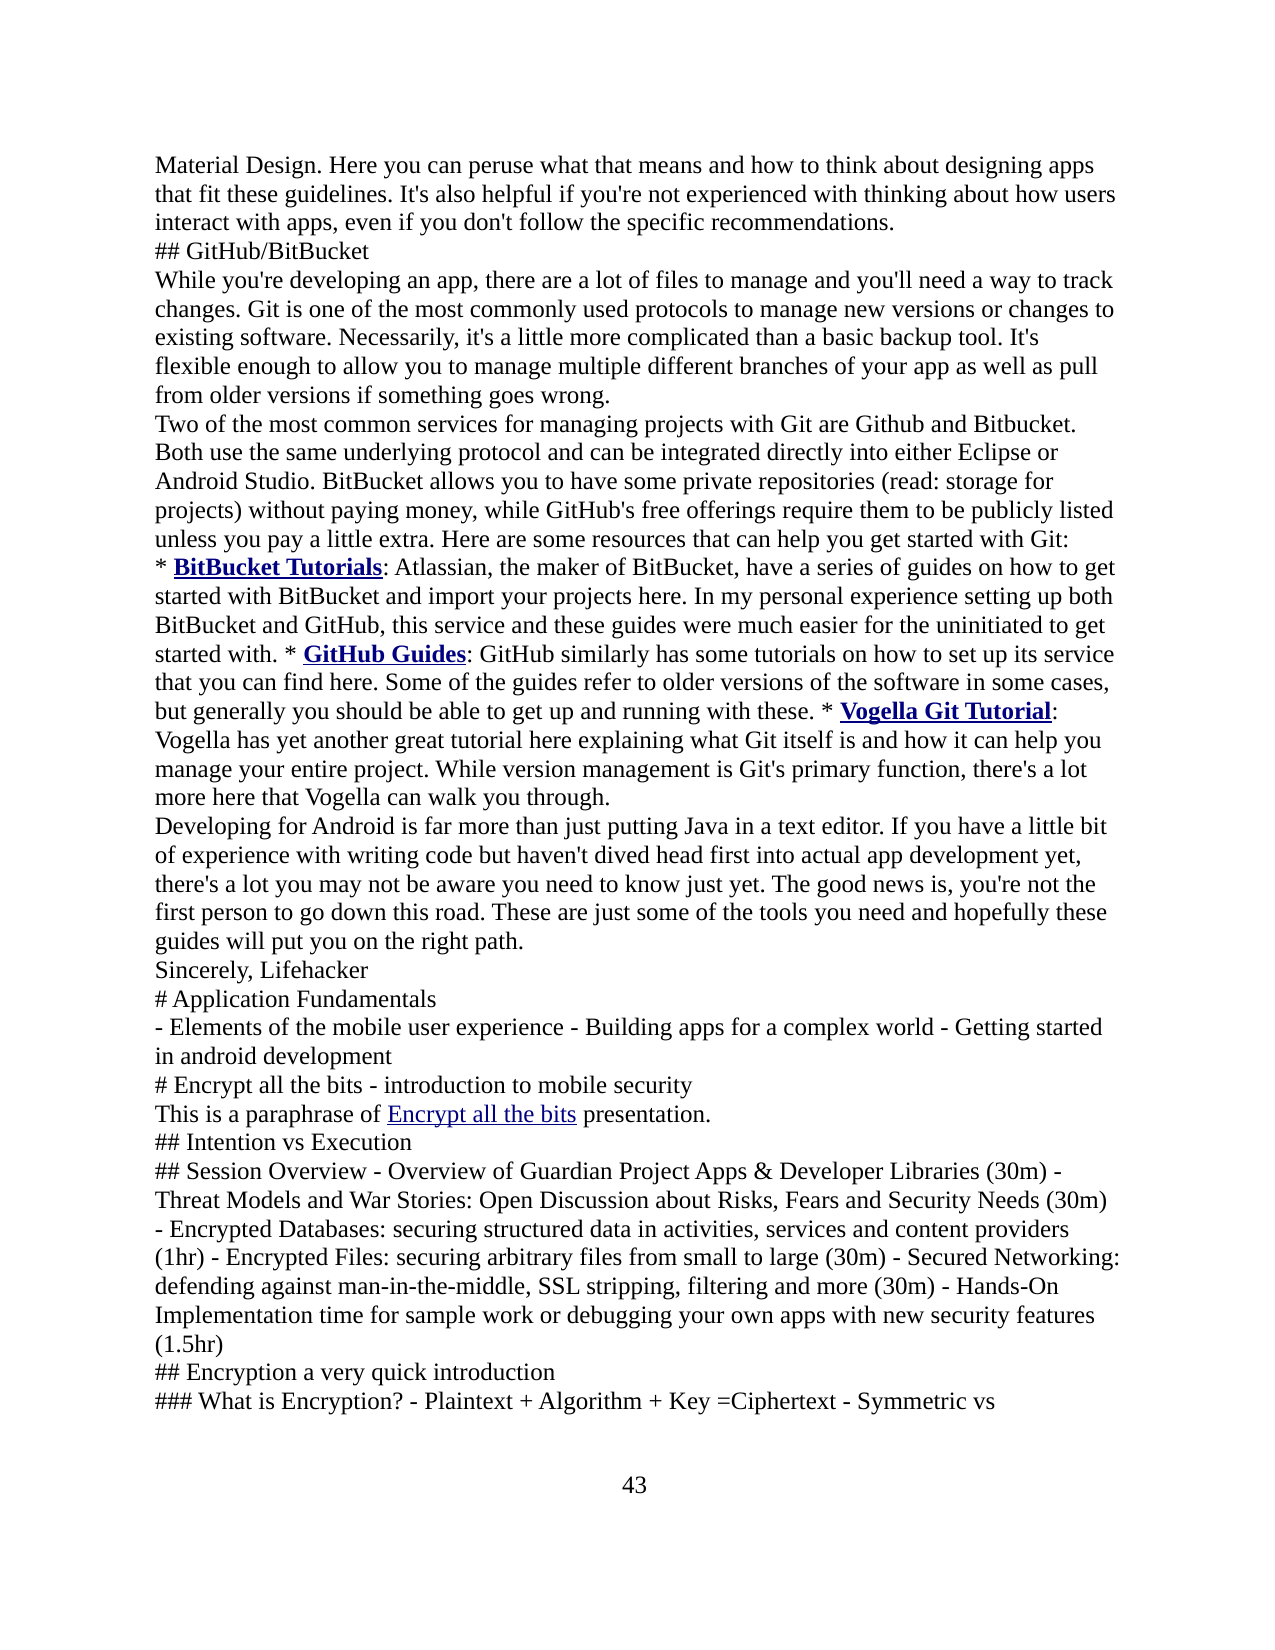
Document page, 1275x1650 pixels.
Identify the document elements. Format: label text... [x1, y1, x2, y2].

table_cell While you're developing an app, there are a lot of files to manage and you'll need a way to track changes. Git is one of the most commonly used protocols to manage new versions or changes to existing software. Necessarily, it's a little more complicated than a basic backup tool. It's flexible enough to allow you to manage multiple different branches of your app as well as pull from older versions if something goes wrong. [150, 265, 1125, 409]
table_cell This is a paraphrase of Encrypt all the bits presentation. [150, 1099, 1125, 1127]
table_cell # Application Fundamentals [150, 984, 1125, 1012]
table_cell ## Encryption a very quick introduction [150, 1358, 1125, 1386]
table_cell * BitBucket Tutorials: Atlassian, the maker of BitBucket, have a series of guides on how to get started with BitBucket and import your projects here. In my personal experience setting up both BitBucket and GitHub, this service and these guides were much easier for the uninitiated to get started with. * GitHub Guides: GitHub similarly has some tutorials on how to set up its service that you can find here. Some of the guides refer to older versions of the software in some cases, but generally you should be able to get up and running with these. * Vogella Git Tutorial: Vogella has yet another great tutorial here explaining what Git itself is and how it can help you manage your entire project. While version management is Git's primary function, there's a lot more here that Vogella can walk you through. [150, 553, 1125, 811]
table_cell Developing for Android is far more than just putting Java in a text editor. If you have a little bit of experience with writing code but haven't dived head first into actual app development yet, there's a lot you may not be aware you need to know just yet. The good news is, you're not the first person to go down this road. These are just some of the tools you need and hopefully these guides will put you on the right path. [150, 811, 1125, 955]
table_cell - Elements of the mobile user experience - Building apps for a complex world - Getting started in android development [150, 1013, 1125, 1070]
table_cell ## Intention vs Execution [150, 1128, 1125, 1156]
table_cell ### What is Encryption? - Plaintext + Algorithm + Key =Ciphertext - Symmetric vs [150, 1386, 1125, 1415]
table_cell # Encrypt all the bits - introduction to mobile security [150, 1070, 1125, 1099]
table_cell Two of the most common services for managing projects with Git are Github and Bitbucket. Both use the same underlying protocol and can be integrated directly into either Eclipse or Android Studio. BitBucket allows you to have some private repositories (read: storage for projects) without paying money, while GitHub's free offerings require them to be publicly listed unless you pay a little extra. Here are some resources that can help you get started with Git: [150, 409, 1125, 552]
table_cell Material Design. Here you can peruse what that means and how to think about designing apps that fit these guidelines. It's also helpful if you're not experienced with thinking about how users interact with apps, even if you don't follow the specific recommendations. [150, 150, 1125, 236]
table_cell ## Session Overview - Overview of Guardian Project Apps & Developer Libraries (30m) - Threat Models and War Stories: Open Discussion about Risks, Fears and Security Needs (30m) - Encrypted Databases: securing structured data in activities, services and content providers (1hr) - Encrypted Files: securing arbitrary files from small to large (30m) - Secured Networking: defending against man-in-the-middle, SSL stripping, filtering and more (30m) - Hands-On Implementation time for sample work or debugging your own apps with new security features (1.5hr) [150, 1156, 1125, 1357]
table_cell ## GitHub/BitBucket [150, 236, 1125, 265]
table_cell Sincerely, Lifehacker [150, 955, 1125, 984]
